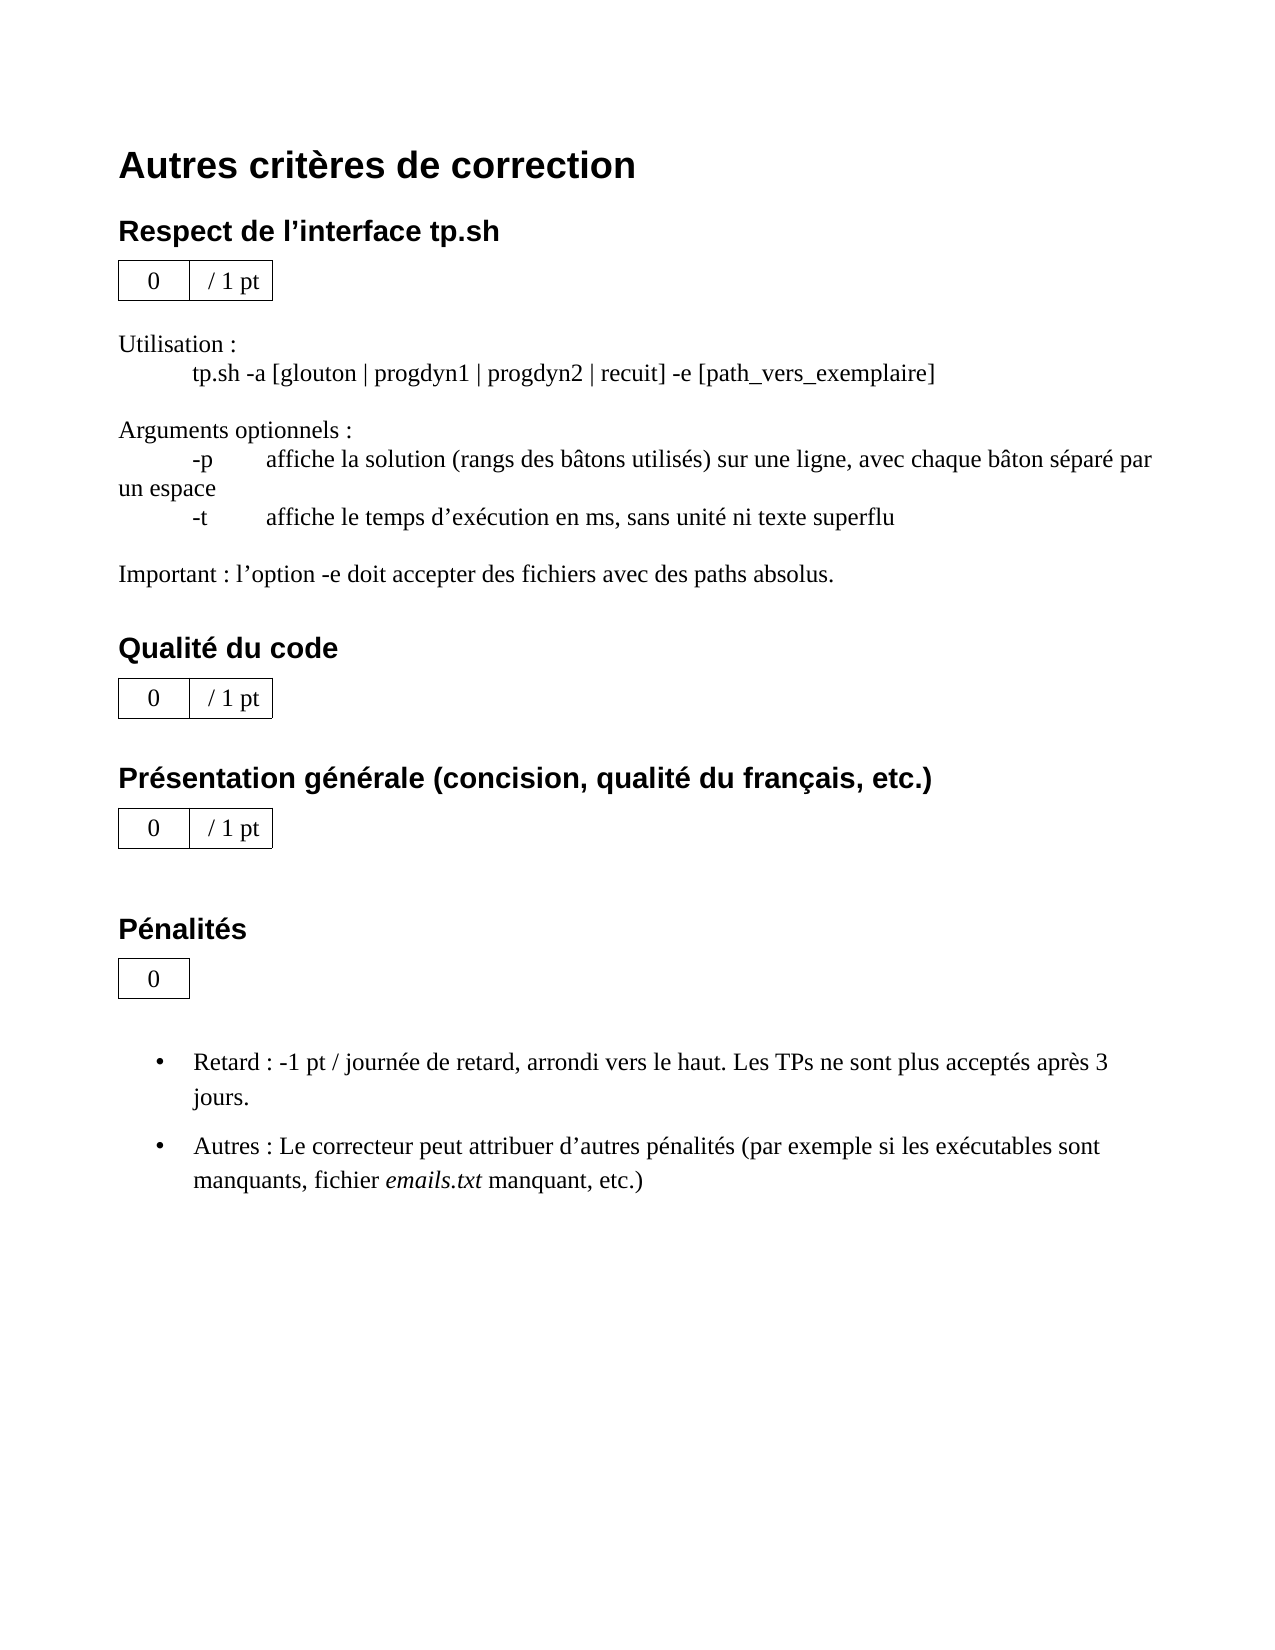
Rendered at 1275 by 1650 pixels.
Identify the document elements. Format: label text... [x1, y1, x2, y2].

table_header / 1 pt [190, 261, 272, 300]
subtitle Présentation générale (concision, qualité du français, etc.) [118, 761, 1157, 795]
text tp.sh -a [glouton | progdyn1 | progdyn2 | recuit] -e [path_vers_exemplaire] [118, 358, 1157, 387]
table_header 0 [119, 261, 189, 300]
text Important : l’option -e doit accepter des fichiers avec des paths absolus. [118, 559, 1157, 588]
list Autres : Le correcteur peut attribuer d’autres pénalités (par exemple si les exécutables sont manquants, fichier emails.txt manquant, etc.) [156, 1131, 1157, 1194]
subtitle Pénalités [118, 912, 1157, 945]
subtitle Qualité du code [118, 631, 1157, 665]
text -p affiche la solution (rangs des bâtons utilisés) sur une ligne, avec chaque bâton séparé par un espace [118, 444, 1157, 502]
table_header 0 [119, 679, 189, 718]
subtitle Autres critères de correction [118, 143, 1157, 187]
text Utilisation : [118, 329, 1157, 358]
table_header / 1 pt [190, 809, 272, 848]
list Retard : -1 pt / journée de retard, arrondi vers le haut. Les TPs ne sont plus acceptés après 3 jours. [156, 1047, 1157, 1111]
table_header 0 [119, 809, 189, 848]
text -t affiche le temps d’exécution en ms, sans unité ni texte superflu [118, 502, 1157, 531]
subtitle Respect de l’interface tp.sh [118, 214, 1157, 248]
table_header / 1 pt [190, 679, 272, 718]
table_header 0 [119, 959, 189, 998]
text Arguments optionnels : [118, 416, 1157, 444]
